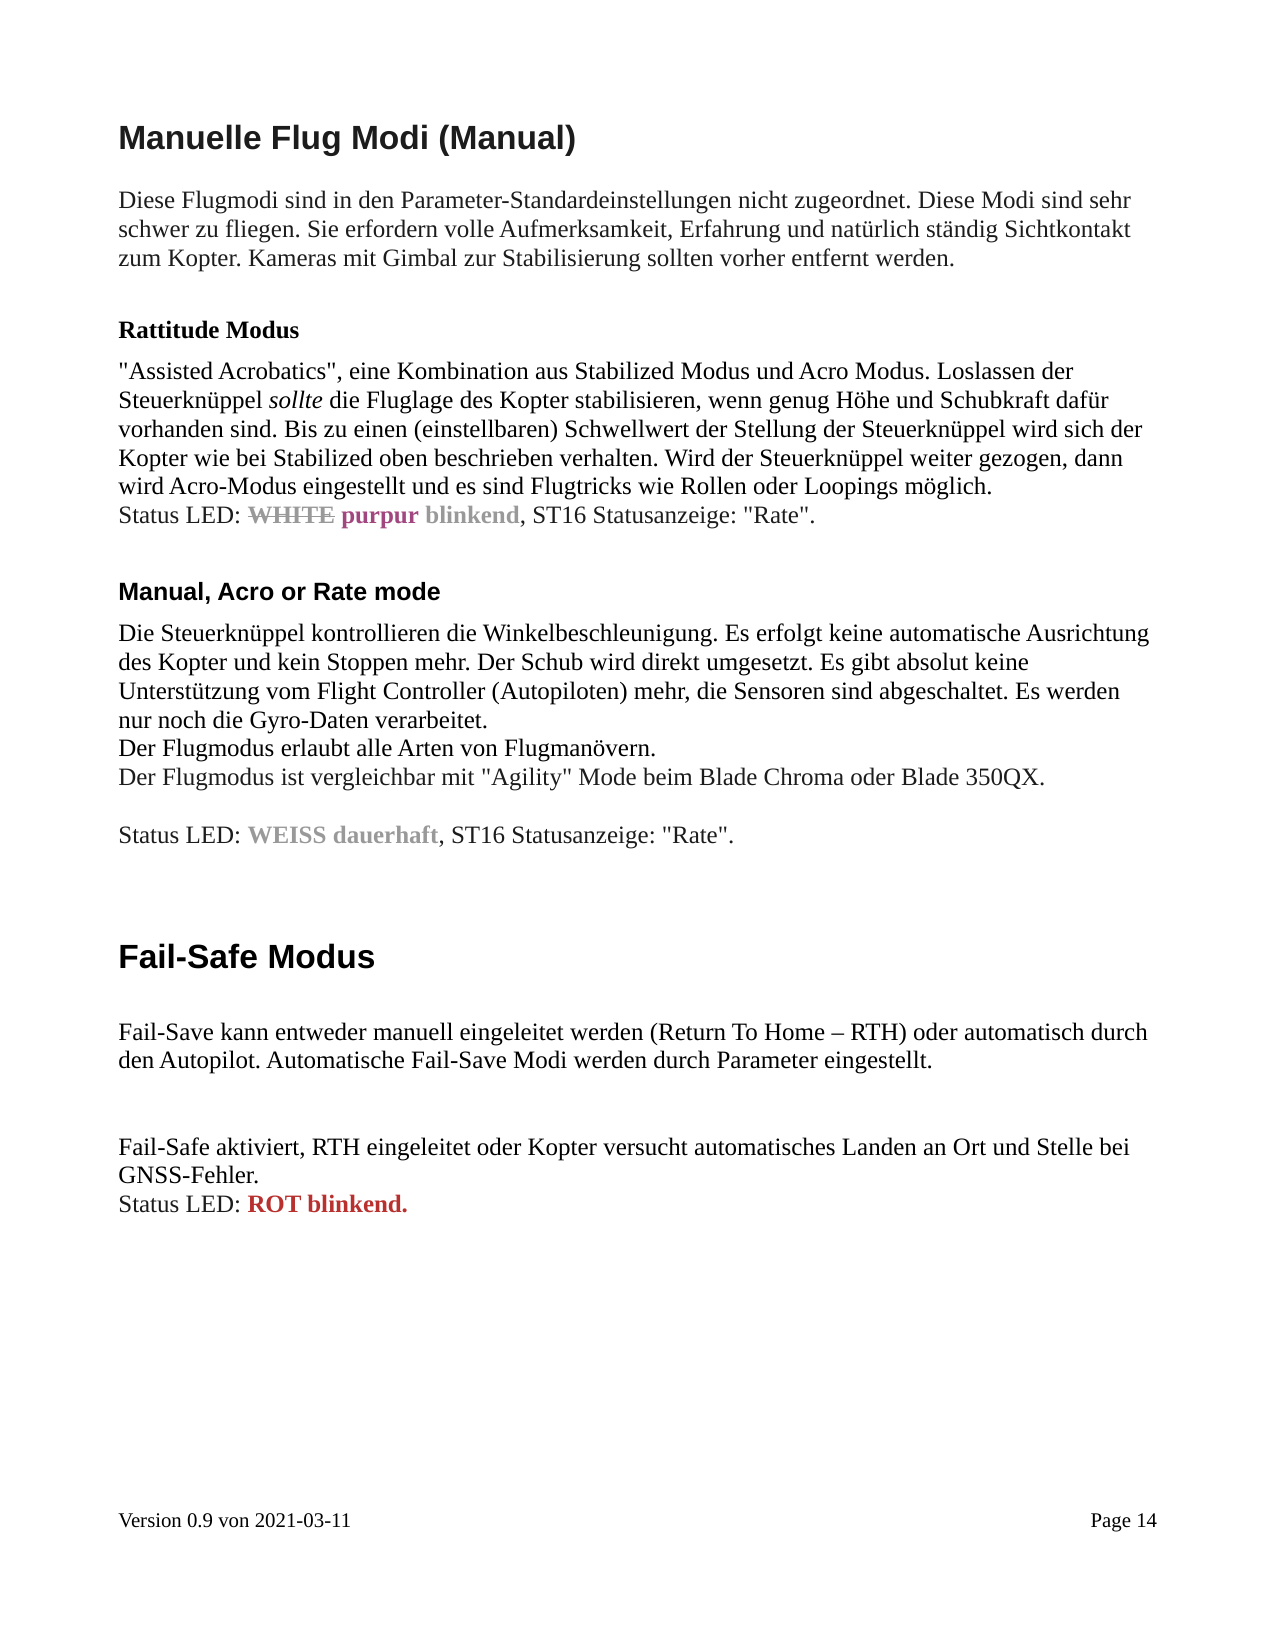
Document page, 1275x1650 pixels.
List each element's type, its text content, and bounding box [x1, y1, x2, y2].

text Diese Flugmodi sind in den Parameter-Standardeinstellungen nicht zugeordnet. Diese Modi sind sehr schwer zu fliegen. Sie erfordern volle Aufmerksamkeit, Erfahrung und natürlich ständig Sichtkontakt zum Kopter. Kameras mit Gimbal zur Stabilisierung sollten vorher entfernt werden. [118, 186, 1157, 272]
subtitle Rattitude Modus [118, 315, 1157, 344]
text Fail-Safe aktiviert, RTH eingeleitet oder Kopter versucht automatisches Landen an Ort und Stelle bei GNSS-Fehler. Status LED: ROT blinkend. [118, 1103, 1157, 1247]
text Status LED: WEISS dauerhaft, ST16 Statusanzeige: "Rate". [118, 791, 1157, 848]
text Der Flugmodus ist vergleichbar mit "Agility" Mode beim Blade Chroma oder Blade 350QX. [118, 762, 1157, 791]
text Fail-Save kann entweder manuell eingeleitet werden (Return To Home – RTH) oder automatisch durch den Autopilot. Automatische Fail-Save Modi werden durch Parameter eingestellt. [118, 1017, 1157, 1074]
text Status LED: WHITE purpur blinkend, ST16 Statusanzeige: "Rate". [118, 500, 1157, 529]
text Der Flugmodus erlaubt alle Arten von Flugmanövern. [118, 733, 1157, 762]
subtitle Fail-Safe Modus [118, 898, 1157, 975]
text Manuelle Flug Modi (Manual) [118, 118, 1157, 157]
text "Assisted Acrobatics", eine Kombination aus Stabilized Modus und Acro Modus. Loslassen der Steuerknüppel sollte die Fluglage des Kopter stabilisieren, wenn genug Höhe und Schubkraft dafür vorhanden sind. Bis zu einen (einstellbaren) Schwellwert der Stellung der Steuerknüppel wird sich der Kopter wie bei Stabilized oben beschrieben verhalten. Wird der Steuerknüppel weiter gezogen, dann wird Acro-Modus eingestellt und es sind Flugtricks wie Rollen oder Loopings möglich. [118, 356, 1157, 500]
subtitle Manual, Acro or Rate mode [118, 543, 1157, 606]
text Die Steuerknüppel kontrollieren die Winkelbeschleunigung. Es erfolgt keine automatische Ausrichtung des Kopter und kein Stoppen mehr. Der Schub wird direkt umgesetzt. Es gibt absolut keine Unterstützung vom Flight Controller (Autopiloten) mehr, die Sensoren sind abgeschaltet. Es werden nur noch die Gyro-Daten verarbeitet. [118, 618, 1157, 733]
